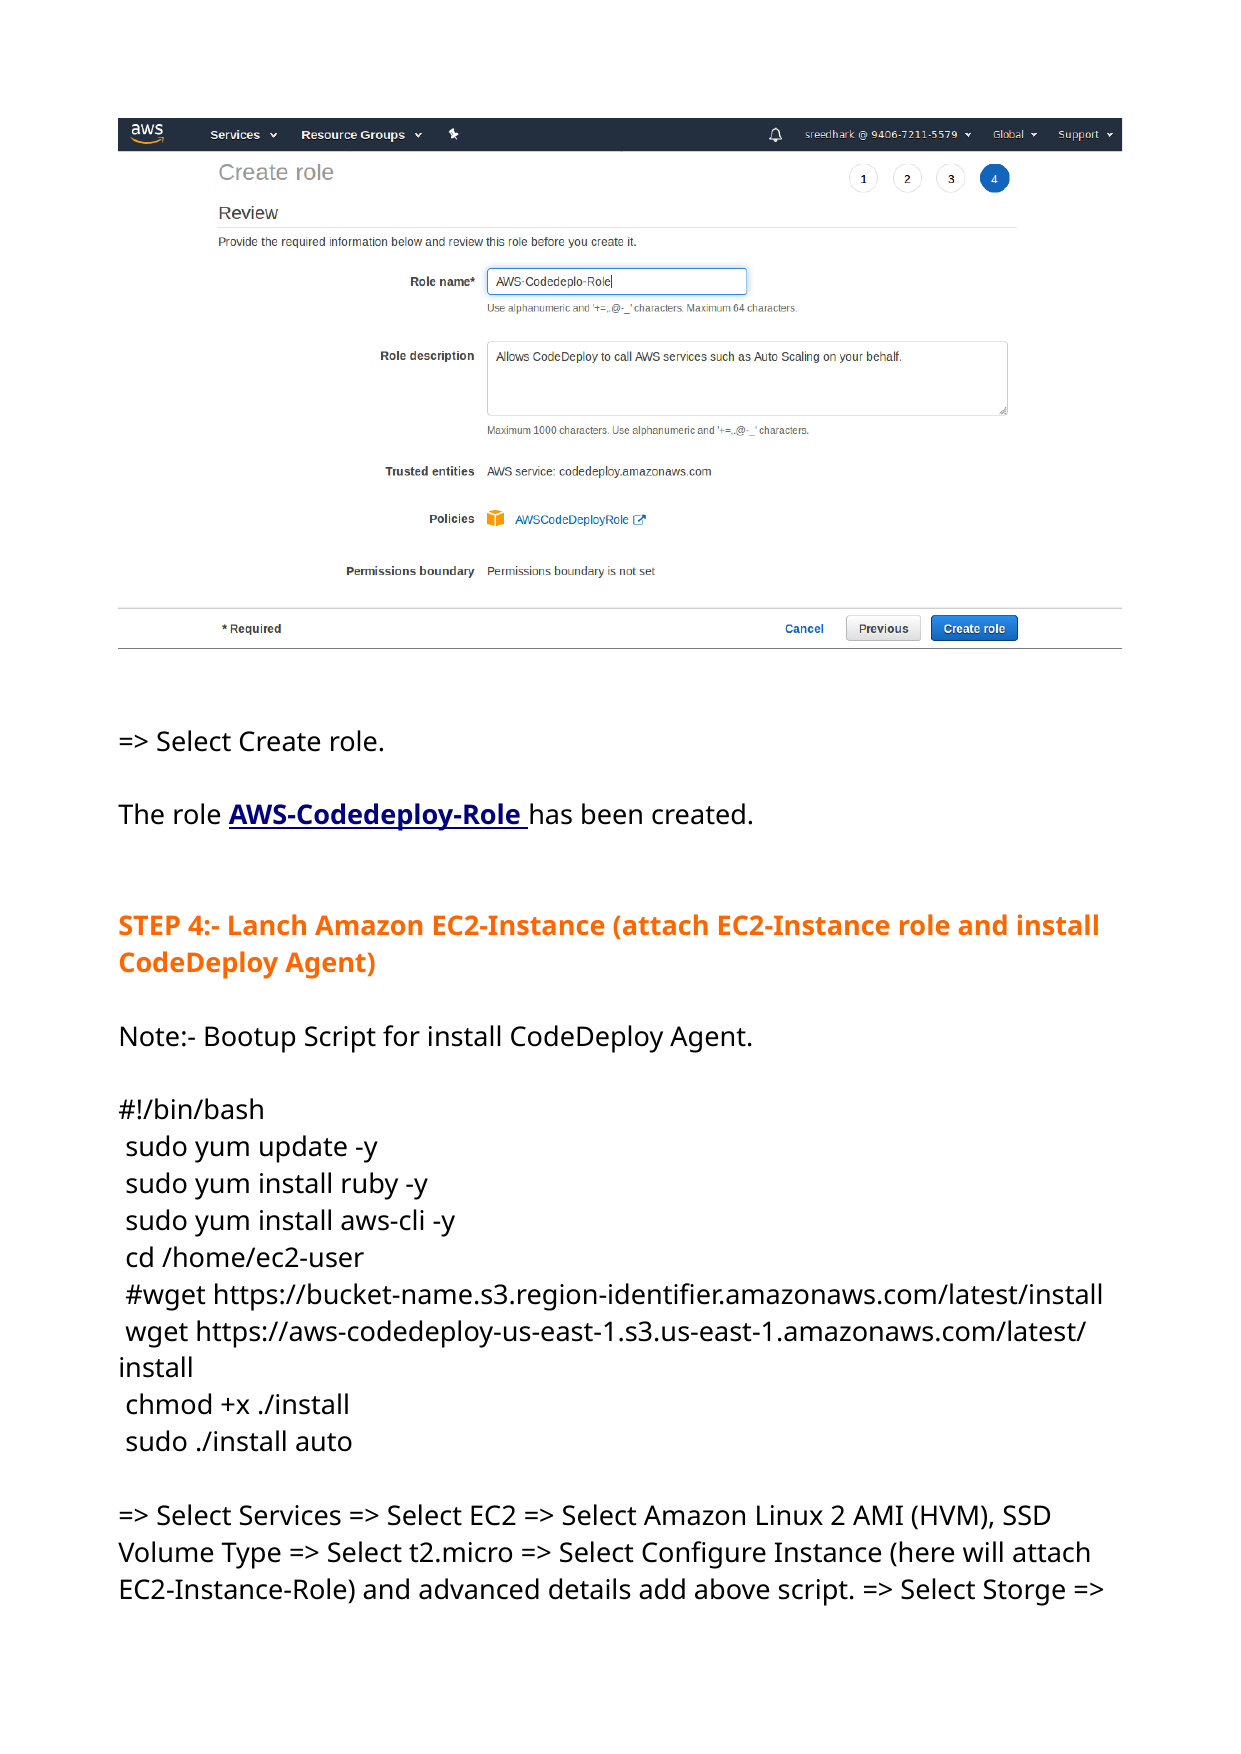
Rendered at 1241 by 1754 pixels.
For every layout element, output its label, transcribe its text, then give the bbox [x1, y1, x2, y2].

text The role AWS-Codedeploy-Role has been created. [118, 796, 1122, 833]
text #!/bin/bash [118, 1091, 1122, 1128]
text chmod +x ./install [118, 1386, 1122, 1423]
text sudo yum update -y [118, 1128, 1122, 1164]
text #wget https://bucket-name.s3.region-identifier.amazonaws.com/latest/install [118, 1275, 1122, 1312]
text sudo yum install ruby -y [118, 1164, 1122, 1201]
text sudo ./install auto [118, 1423, 1122, 1459]
text => Select Services => Select EC2 => Select Amazon Linux 2 AMI (HVM), SSD Volume Type => Select t2.micro => Select Configure Instance (here will attach EC2-Instance-Role) and advanced details add above script. => Select Storge => [118, 1496, 1122, 1607]
text => Select Create role. [118, 722, 1122, 759]
text Note:- Bootup Script for install CodeDeploy Agent. [118, 1017, 1122, 1054]
text sudo yum install aws-cli -y [118, 1201, 1122, 1238]
text STEP 4:- Lanch Amazon EC2-Instance (attach EC2-Instance role and install CodeDeploy Agent) [118, 906, 1122, 980]
text wget https://aws-codedeploy-us-east-1.s3.us-east-1.amazonaws.com/latest/install [118, 1312, 1122, 1386]
picture [118, 118, 1123, 649]
text cd /home/ec2-user [118, 1238, 1122, 1275]
